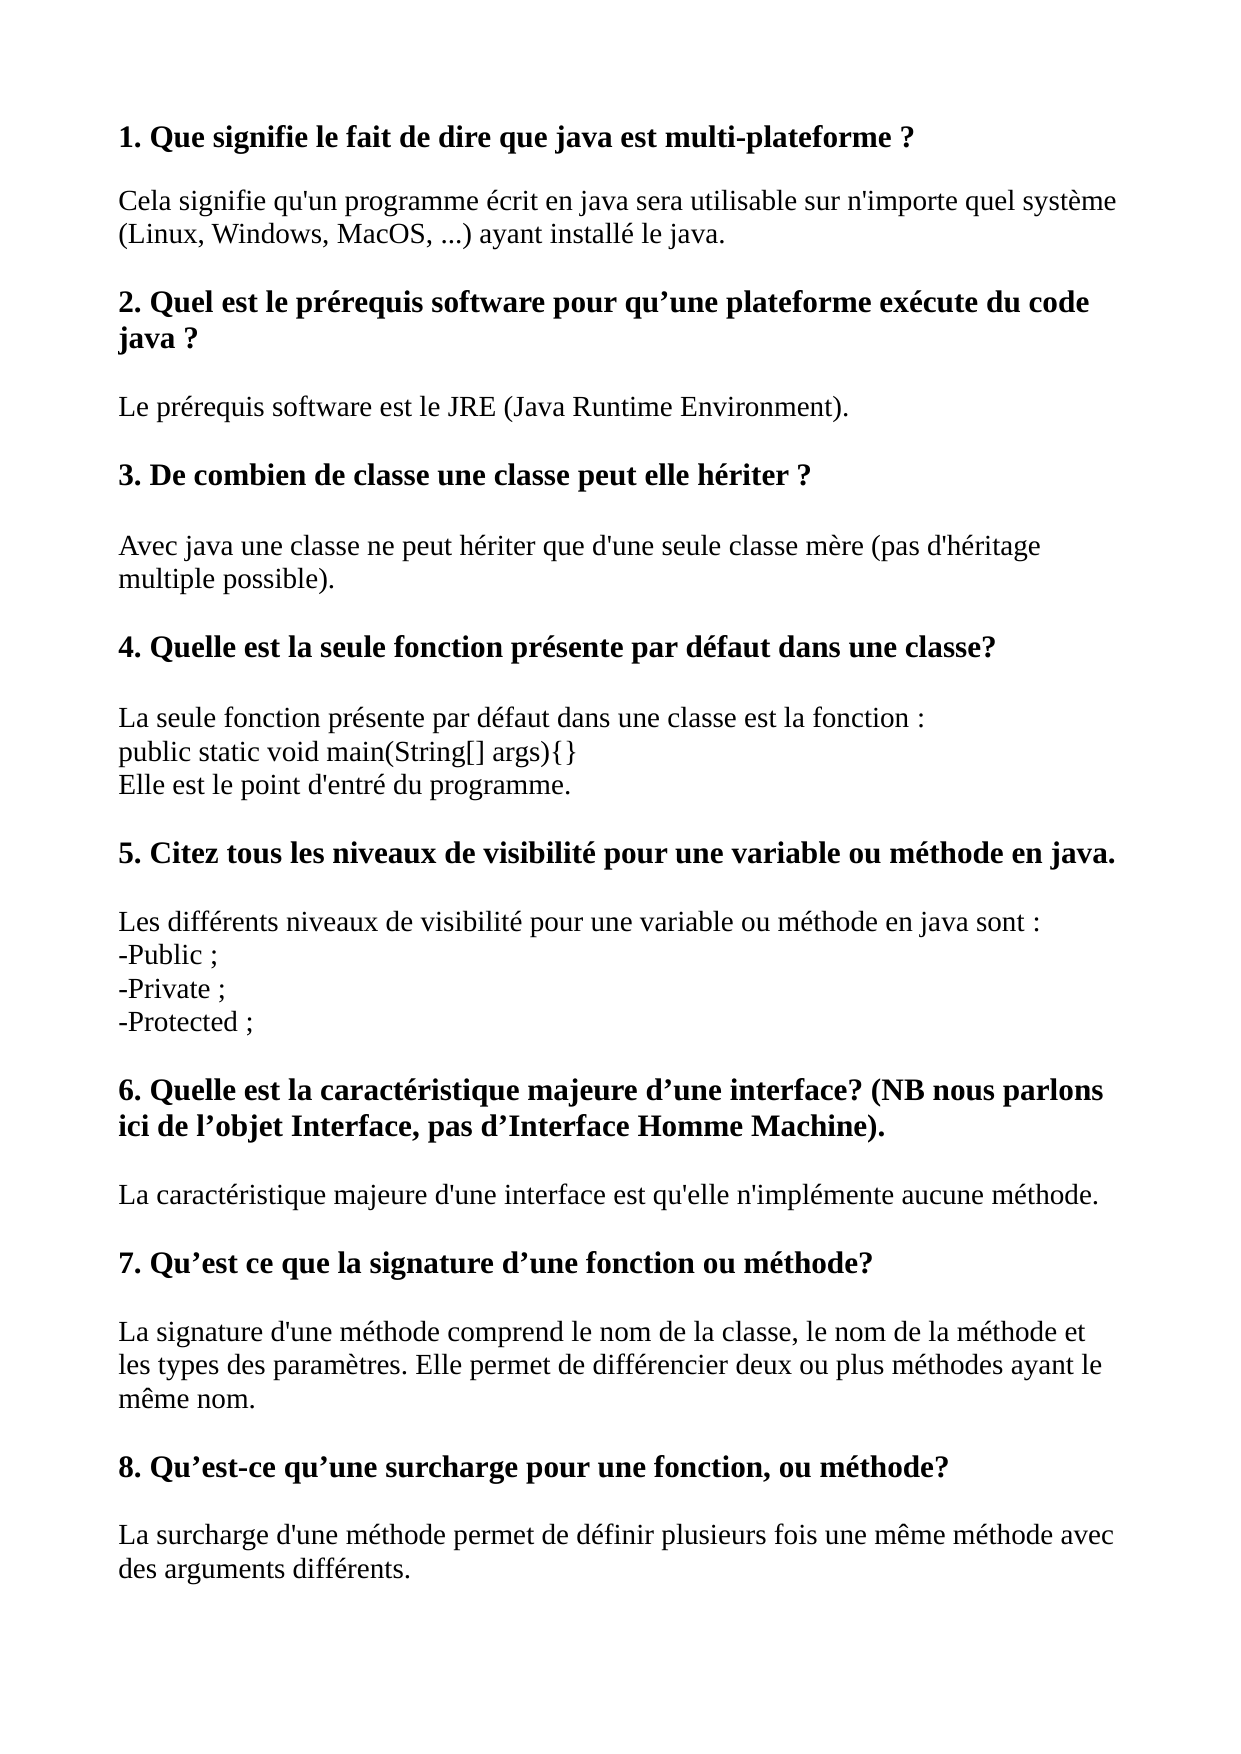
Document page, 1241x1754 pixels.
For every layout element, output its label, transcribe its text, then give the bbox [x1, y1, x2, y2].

text 4. Quelle est la seule fonction présente par défaut dans une classe? [118, 628, 1122, 664]
text Les différents niveaux de visibilité pour une variable ou méthode en java sont : -Public ; -Private ; -Protected ; [118, 904, 1122, 1038]
text 1. Que signifie le fait de dire que java est multi-plateforme ? [118, 118, 1122, 154]
text 2. Quel est le prérequis software pour qu’une plateforme exécute du code java ? [118, 283, 1122, 355]
text La seule fonction présente par défaut dans une classe est la fonction : public static void main(String[] args){} Elle est le point d'entré du programme. [118, 700, 1122, 801]
text Le prérequis software est le JRE (Java Runtime Environment). [118, 389, 1122, 422]
text La signature d'une méthode comprend le nom de la classe, le nom de la méthode et les types des paramètres. Elle permet de différencier deux ou plus méthodes ayant le même nom. [118, 1314, 1122, 1414]
text La surcharge d'une méthode permet de définir plusieurs fois une même méthode avec des arguments différents. [118, 1517, 1122, 1584]
text Avec java une classe ne peut hériter que d'une seule classe mère (pas d'héritage multiple possible). [118, 528, 1122, 595]
text 7. Qu’est ce que la signature d’une fonction ou méthode? [118, 1244, 1122, 1280]
text 3. De combien de classe une classe peut elle hériter ? [118, 456, 1122, 492]
text 8. Qu’est-ce qu’une surcharge pour une fonction, ou méthode? [118, 1448, 1122, 1484]
text Cela signifie qu'un programme écrit en java sera utilisable sur n'importe quel système (Linux, Windows, MacOS, ...) ayant installé le java. [118, 183, 1122, 250]
text 5. Citez tous les niveaux de visibilité pour une variable ou méthode en java. [118, 834, 1122, 870]
text La caractéristique majeure d'une interface est qu'elle n'implémente aucune méthode. [118, 1177, 1122, 1211]
text 6. Quelle est la caractéristique majeure d’une interface? (NB nous parlons ici de l’objet Interface, pas d’Interface Homme Machine). [118, 1072, 1122, 1143]
